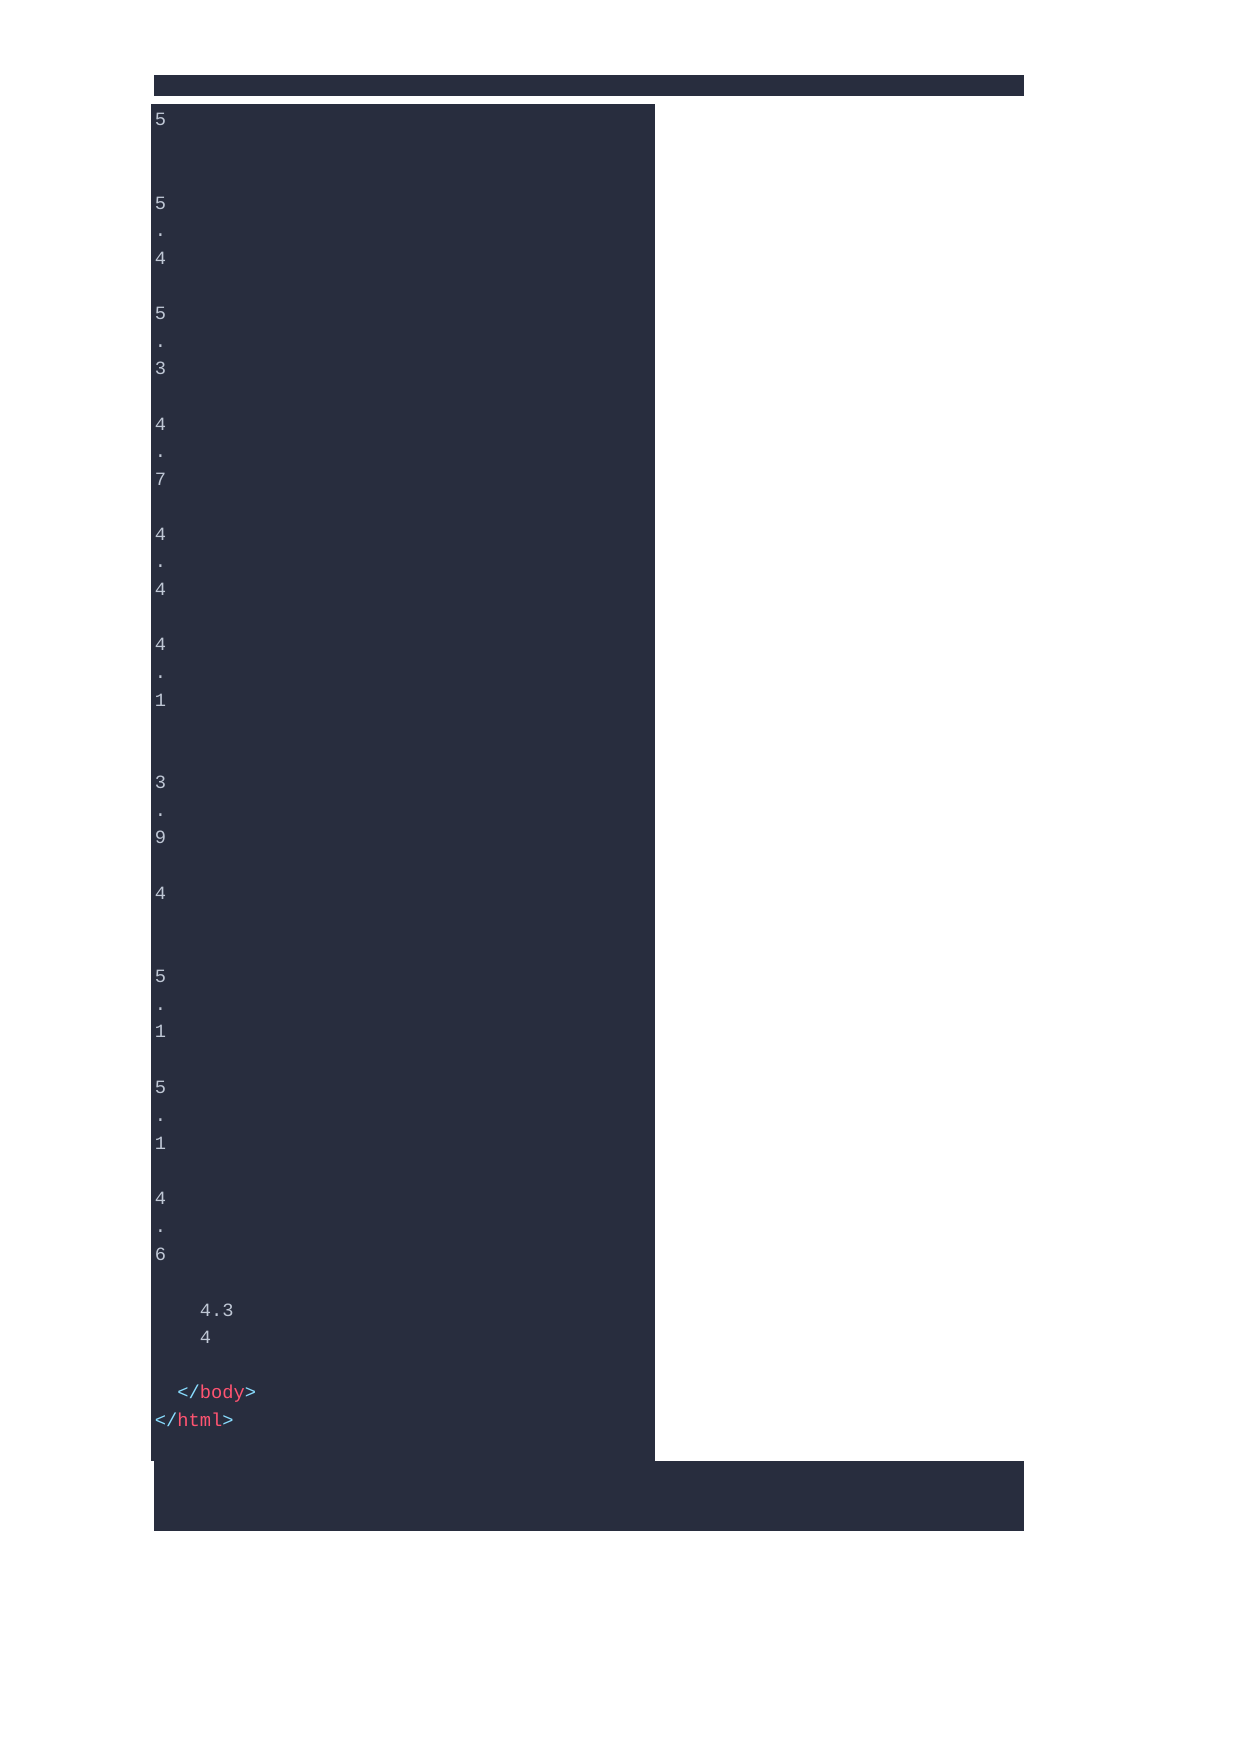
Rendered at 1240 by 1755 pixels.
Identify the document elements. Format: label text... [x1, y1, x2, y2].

table_cell 5 5.4 5.3 4.7 4.4 4.1 3.9 4 5.1 5.1 4.6 4.3 4 </body> </html> [151, 104, 655, 1461]
